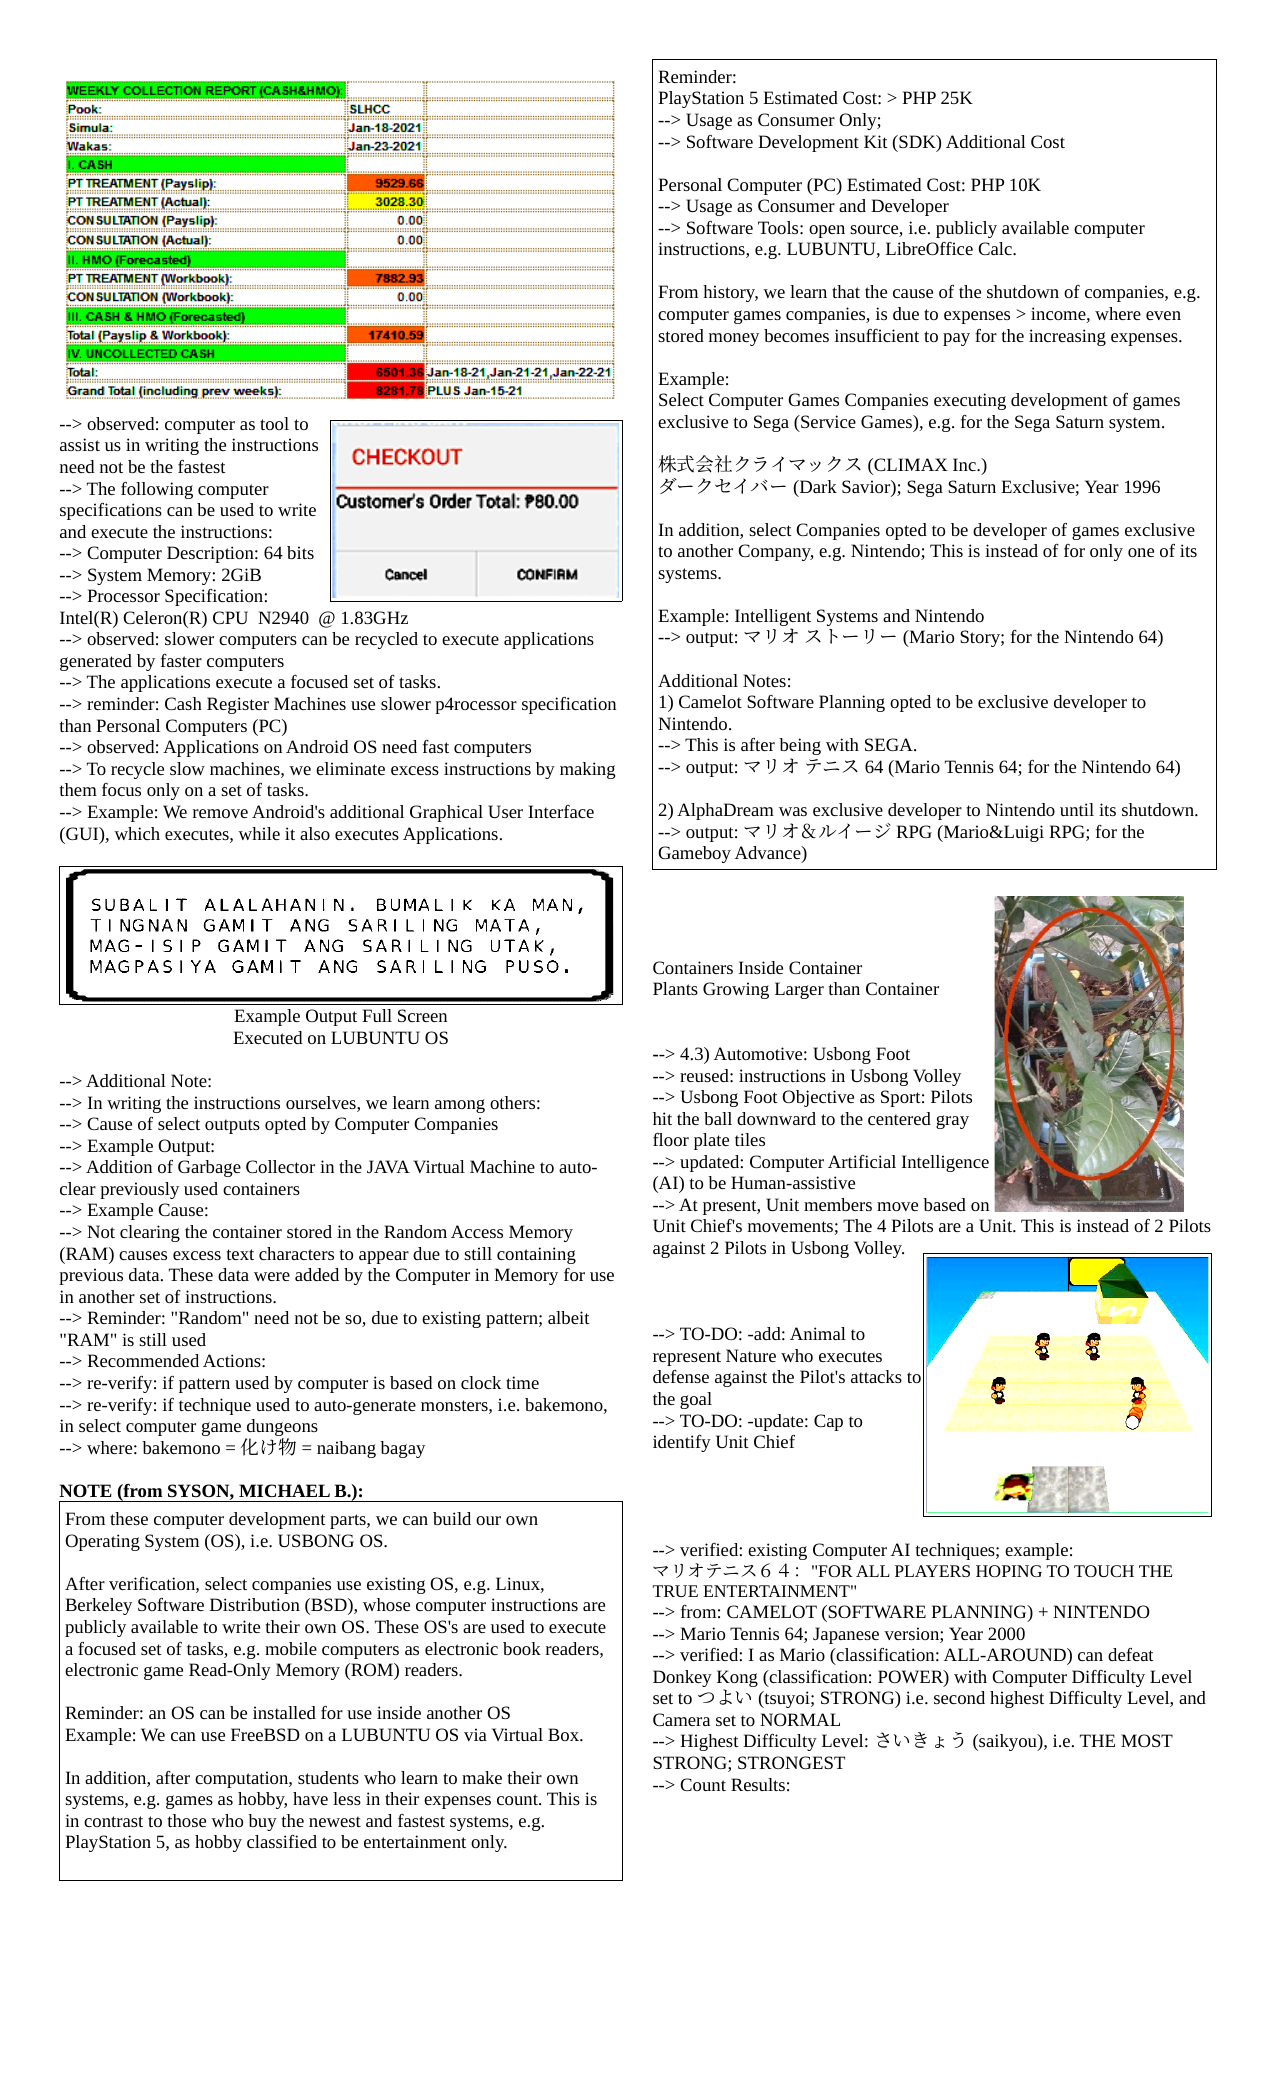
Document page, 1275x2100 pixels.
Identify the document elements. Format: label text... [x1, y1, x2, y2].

table_header From these computer development parts, we can build our own Operating System (OS), i.e. USBONG OS. After verification, select companies use existing OS, e.g. Linux, Berkeley Software Distribution (BSD), whose computer instructions are publicly available to write their own OS. These OS's are used to execute a focused set of tasks, e.g. mobile computers as electronic book readers, electronic game Read-Only Memory (ROM) readers. Reminder: an OS can be installed for use inside another OS Example: We can use FreeBSD on a LUBUNTU OS via Virtual Box. In addition, after computation, students who learn to make their own systems, e.g. games as hobby, have less in their expenses count. This is in contrast to those who buy the newest and fastest systems, e.g. PlayStation 5, as hobby classified to be entertainment only. [60, 1502, 622, 1880]
text --> System Memory: 2GiB [59, 564, 329, 585]
text --> Additional Note: [59, 1070, 623, 1092]
text --> from: CAMELOT (SOFTWARE PLANNING) + NINTENDO [652, 1601, 1216, 1623]
table_header Reminder: PlayStation 5 Estimated Cost: > PHP 25K --> Usage as Consumer Only; --> Software Development Kit (SDK) Additional Cost Personal Computer (PC) Estimated Cost: PHP 10K --> Usage as Consumer and Developer --> Software Tools: open source, i.e. publicly available computer instructions, e.g. LUBUNTU, LibreOffice Calc. From history, we learn that the cause of the shutdown of companies, e.g. computer games companies, is due to expenses > income, where even stored money becomes insufficient to pay for the increasing expenses. Example: Select Computer Games Companies executing development of games exclusive to Sega (Service Games), e.g. for the Sega Saturn system. 株式会社クライマックス (CLIMAX Inc.) ダークセイバー (Dark Savior); Sega Saturn Exclusive; Year 1996 In addition, select Companies opted to be developer of games exclusive to another Company, e.g. Nintendo; This is instead of for only one of its systems. Example: Intelligent Systems and Nintendo --> output: マリオ ストーリー (Mario Story; for the Nintendo 64) Additional Notes: 1) Camelot Software Planning opted to be exclusive developer to Nintendo. --> This is after being with SEGA. --> output: マリオ テニス 64 (Mario Tennis 64; for the Nintendo 64) 2) AlphaDream was exclusive developer to Nintendo until its shutdown. --> output: マリオ＆ルイージRPG (Mario&Luigi RPG; for the Gameboy Advance) [653, 60, 1216, 869]
text --> observed: Applications on Android OS need fast computers [59, 736, 623, 758]
text --> observed: slower computers can be recycled to execute applications generated by faster computers [59, 628, 623, 671]
text Containers Inside Container [652, 957, 994, 978]
picture [59, 68, 623, 413]
text [59, 59, 623, 68]
text --> Usbong Foot Objective as Sport: Pilots hit the ball downward to the centered gray floor plate tiles [652, 1086, 994, 1151]
text --> Mario Tennis 64; Japanese version; Year 2000 [652, 1623, 1216, 1644]
text --> Highest Difficulty Level: さいきょう (saikyou), i.e. THE MOST STRONG; STRONGEST [652, 1730, 1216, 1773]
text --> Example Output: [59, 1135, 623, 1156]
text マリオテニス６４："FOR ALL PLAYERS HOPING TO TOUCH THE TRUE ENTERTAINMENT" [652, 1560, 1216, 1601]
text [1184, 957, 1216, 978]
picture [994, 896, 1184, 1212]
text [924, 1254, 1211, 1516]
text Executed on LUBUNTU OS [59, 1027, 623, 1048]
text --> verified: existing Computer AI techniques; example: [652, 1539, 1216, 1560]
text --> Example Cause: [59, 1199, 623, 1221]
text --> To recycle slow machines, we eliminate excess instructions by making them focus only on a set of tasks. [59, 758, 623, 801]
text [1184, 1043, 1216, 1064]
text --> Example: We remove Android's additional Graphical User Interface (GUI), which executes, while it also executes Applications. [59, 801, 623, 844]
text --> At present, Unit members move based on Unit Chief's movements; The 4 Pilots are a Unit. This is instead of 2 Pilots against 2 Pilots in Usbong Volley. [652, 1194, 1216, 1258]
text --> TO-DO: -update: Cap to identify Unit Chief [652, 1409, 923, 1453]
text --> Recommended Actions: [59, 1350, 623, 1372]
text --> updated: Computer Artificial Intelligence (AI) to be Human-assistive [652, 1151, 994, 1194]
text --> Cause of select outputs opted by Computer Companies [59, 1113, 623, 1135]
text --> TO-DO: -add: Animal to represent Nature who executes defense against the Pilot's attacks to the goal [652, 1323, 923, 1409]
text --> The applications execute a focused set of tasks. [59, 671, 623, 693]
text --> re-verify: if technique used to auto-generate monsters, i.e. bakemono, in select computer game dungeons [59, 1393, 623, 1437]
text NOTE (from SYSON, MICHAEL B.): [59, 1480, 623, 1501]
text --> re-verify: if pattern used by computer is based on clock time [59, 1372, 623, 1393]
text --> In writing the instructions ourselves, we learn among others: [59, 1092, 623, 1113]
text --> Computer Description: 64 bits [59, 542, 329, 564]
text --> Not clearing the container stored in the Random Access Memory (RAM) causes excess text characters to appear due to still containing previous data. These data were added by the Computer in Memory for use in another set of instructions. [59, 1221, 623, 1307]
text --> Reminder: "Random" need not be so, due to existing pattern; albeit "RAM" is still used [59, 1307, 623, 1350]
text --> reminder: Cash Register Machines use slower p4rocessor specification than Personal Computers (PC) [59, 693, 623, 736]
text --> where: bakemono = 化け物 = naibang bagay [59, 1437, 623, 1458]
text Plants Growing Larger than Container [652, 978, 994, 1000]
text --> Count Results: [652, 1773, 1216, 1795]
text --> observed: computer as tool to assist us in writing the instructions need not be the fastest [59, 413, 623, 601]
text --> The following computer specifications can be used to write and execute the instructions: [59, 477, 329, 542]
text Example Output Full Screen [59, 1005, 623, 1027]
text --> verified: I as Mario (classification: ALL-AROUND) can defeat Donkey Kong (classification: POWER) with Computer Difficulty Level set to つよい (tsuyoi; STRONG) i.e. second highest Difficulty Level, and Camera set to NORMAL [652, 1644, 1216, 1730]
text --> reused: instructions in Usbong Volley [652, 1064, 994, 1086]
text [60, 867, 622, 1004]
text --> Processor Specification: Intel(R) Celeron(R) CPU N2940 @ 1.83GHz [59, 585, 623, 628]
text --> 4.3) Automotive: Usbong Foot [652, 1043, 994, 1064]
text --> Addition of Garbage Collector in the JAVA Virtual Machine to auto-clear previously used containers [59, 1156, 623, 1199]
text [1184, 1086, 1216, 1151]
